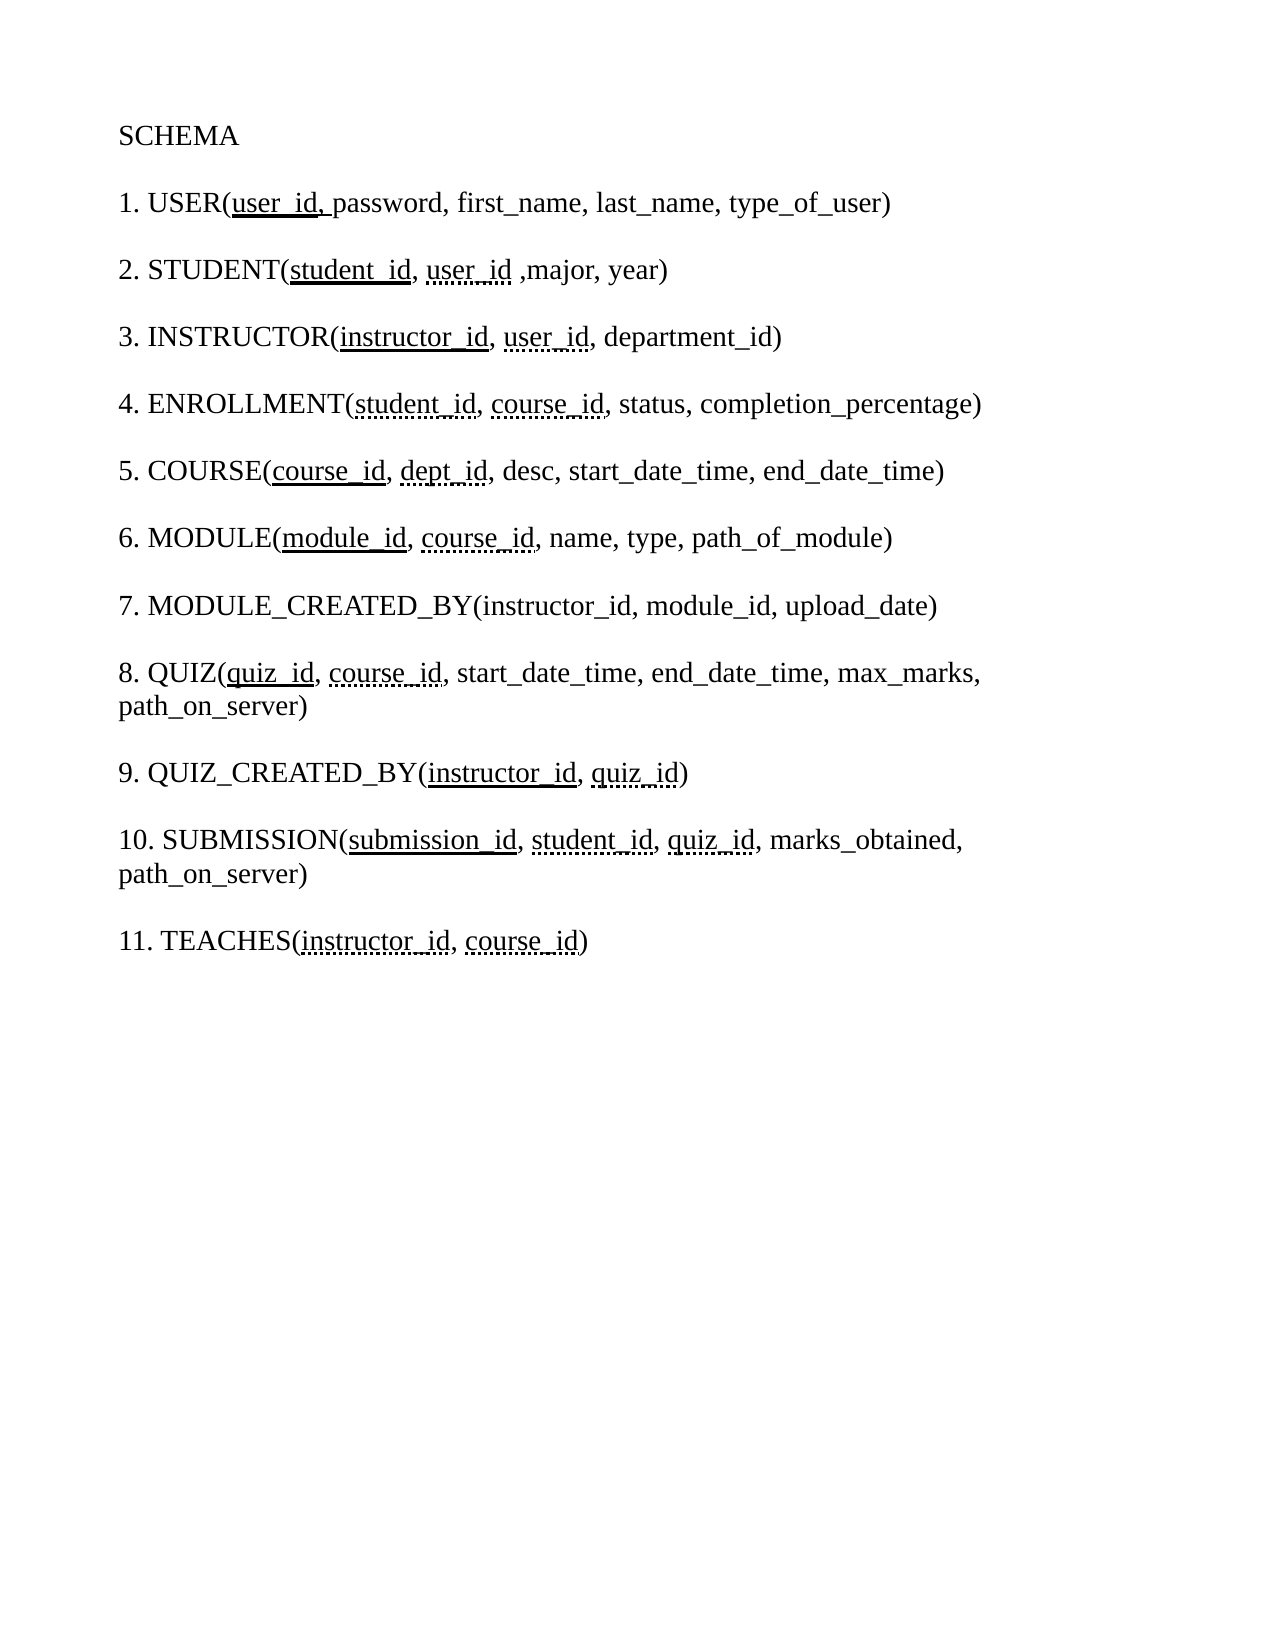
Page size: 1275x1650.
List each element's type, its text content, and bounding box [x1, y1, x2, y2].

text 1. USER(user_id, password, first_name, last_name, type_of_user) [118, 185, 1157, 219]
text 3. INSTRUCTOR(instructor_id, user_id, department_id) [118, 319, 1157, 353]
text 2. STUDENT(student_id, user_id ,major, year) [118, 252, 1157, 286]
text SCHEMA [118, 118, 1157, 152]
text 6. MODULE(module_id, course_id, name, type, path_of_module) [118, 521, 1157, 554]
text 11. TEACHES(instructor_id, course_id) [118, 923, 1157, 957]
text 9. QUIZ_CREATED_BY(instructor_id, quiz_id) [118, 755, 1157, 789]
text 7. MODULE_CREATED_BY(instructor_id, module_id, upload_date) [118, 588, 1157, 621]
text 5. COURSE(course_id, dept_id, desc, start_date_time, end_date_time) [118, 453, 1157, 487]
text 10. SUBMISSION(submission_id, student_id, quiz_id, marks_obtained, path_on_server) [118, 822, 1157, 889]
text 4. ENROLLMENT(student_id, course_id, status, completion_percentage) [118, 386, 1157, 420]
text 8. QUIZ(quiz_id, course_id, start_date_time, end_date_time, max_marks, path_on_server) [118, 655, 1157, 722]
